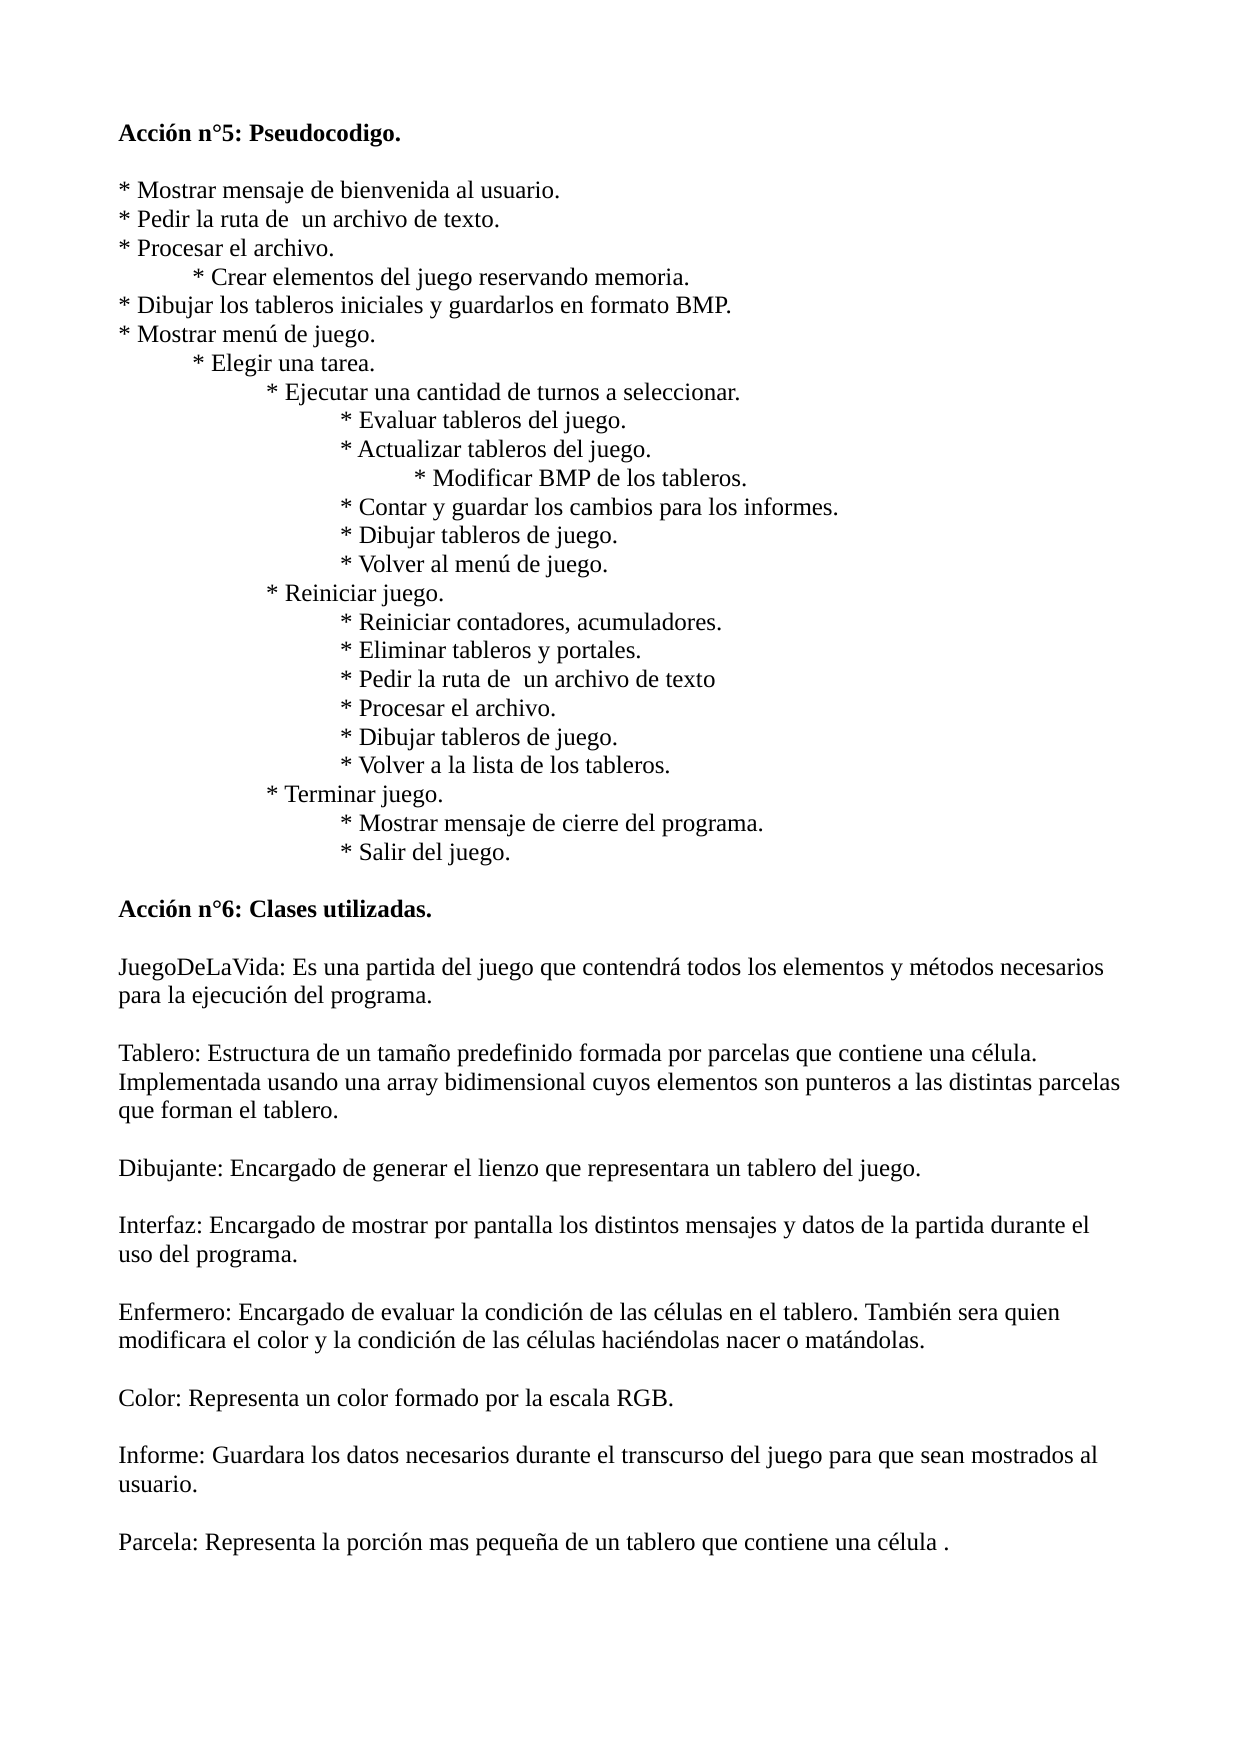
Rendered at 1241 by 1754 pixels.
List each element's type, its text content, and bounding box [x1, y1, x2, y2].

text * Volver al menú de juego. [118, 549, 1122, 578]
text Tablero: Estructura de un tamaño predefinido formada por parcelas que contiene una célula. Implementada usando una array bidimensional cuyos elementos son punteros a las distintas parcelas que forman el tablero. [118, 1038, 1122, 1124]
text Color: Representa un color formado por la escala RGB. [118, 1383, 1122, 1412]
text JuegoDeLaVida: Es una partida del juego que contendrá todos los elementos y métodos necesarios para la ejecución del programa. [118, 952, 1122, 1009]
text * Mostrar mensaje de bienvenida al usuario. [118, 176, 1122, 204]
text * Mostrar mensaje de cierre del programa. [118, 808, 1122, 837]
text * Ejecutar una cantidad de turnos a seleccionar. [118, 377, 1122, 406]
text Dibujante: Encargado de generar el lienzo que representara un tablero del juego. [118, 1153, 1122, 1182]
text * Evaluar tableros del juego. [118, 406, 1122, 434]
text Acción n°6: Clases utilizadas. [118, 894, 1122, 923]
text * Modificar BMP de los tableros. [118, 463, 1122, 492]
text * Actualizar tableros del juego. [118, 434, 1122, 463]
text * Procesar el archivo. [118, 233, 1122, 262]
text * Volver a la lista de los tableros. [118, 751, 1122, 779]
text * Dibujar tableros de juego. [118, 722, 1122, 751]
text * Terminar juego. [118, 779, 1122, 808]
text * Dibujar tableros de juego. [118, 521, 1122, 549]
text * Eliminar tableros y portales. [118, 636, 1122, 664]
text * Salir del juego. [118, 837, 1122, 866]
text * Pedir la ruta de un archivo de texto. [118, 204, 1122, 233]
text * Mostrar menú de juego. [118, 319, 1122, 348]
text Interfaz: Encargado de mostrar por pantalla los distintos mensajes y datos de la partida durante el uso del programa. [118, 1211, 1122, 1268]
text * Reiniciar contadores, acumuladores. [118, 607, 1122, 636]
text * Crear elementos del juego reservando memoria. [118, 262, 1122, 291]
text * Elegir una tarea. [118, 348, 1122, 377]
text Acción n°5: Pseudocodigo. [118, 118, 1122, 147]
text Enfermero: Encargado de evaluar la condición de las células en el tablero. También sera quien modificara el color y la condición de las células haciéndolas nacer o matándolas. [118, 1297, 1122, 1354]
text * Procesar el archivo. [118, 693, 1122, 722]
text * Pedir la ruta de un archivo de texto [118, 664, 1122, 693]
text Parcela: Representa la porción mas pequeña de un tablero que contiene una célula . [118, 1527, 1122, 1556]
text Informe: Guardara los datos necesarios durante el transcurso del juego para que sean mostrados al usuario. [118, 1441, 1122, 1498]
text * Dibujar los tableros iniciales y guardarlos en formato BMP. [118, 291, 1122, 319]
text * Reiniciar juego. [118, 578, 1122, 607]
text * Contar y guardar los cambios para los informes. [118, 492, 1122, 521]
